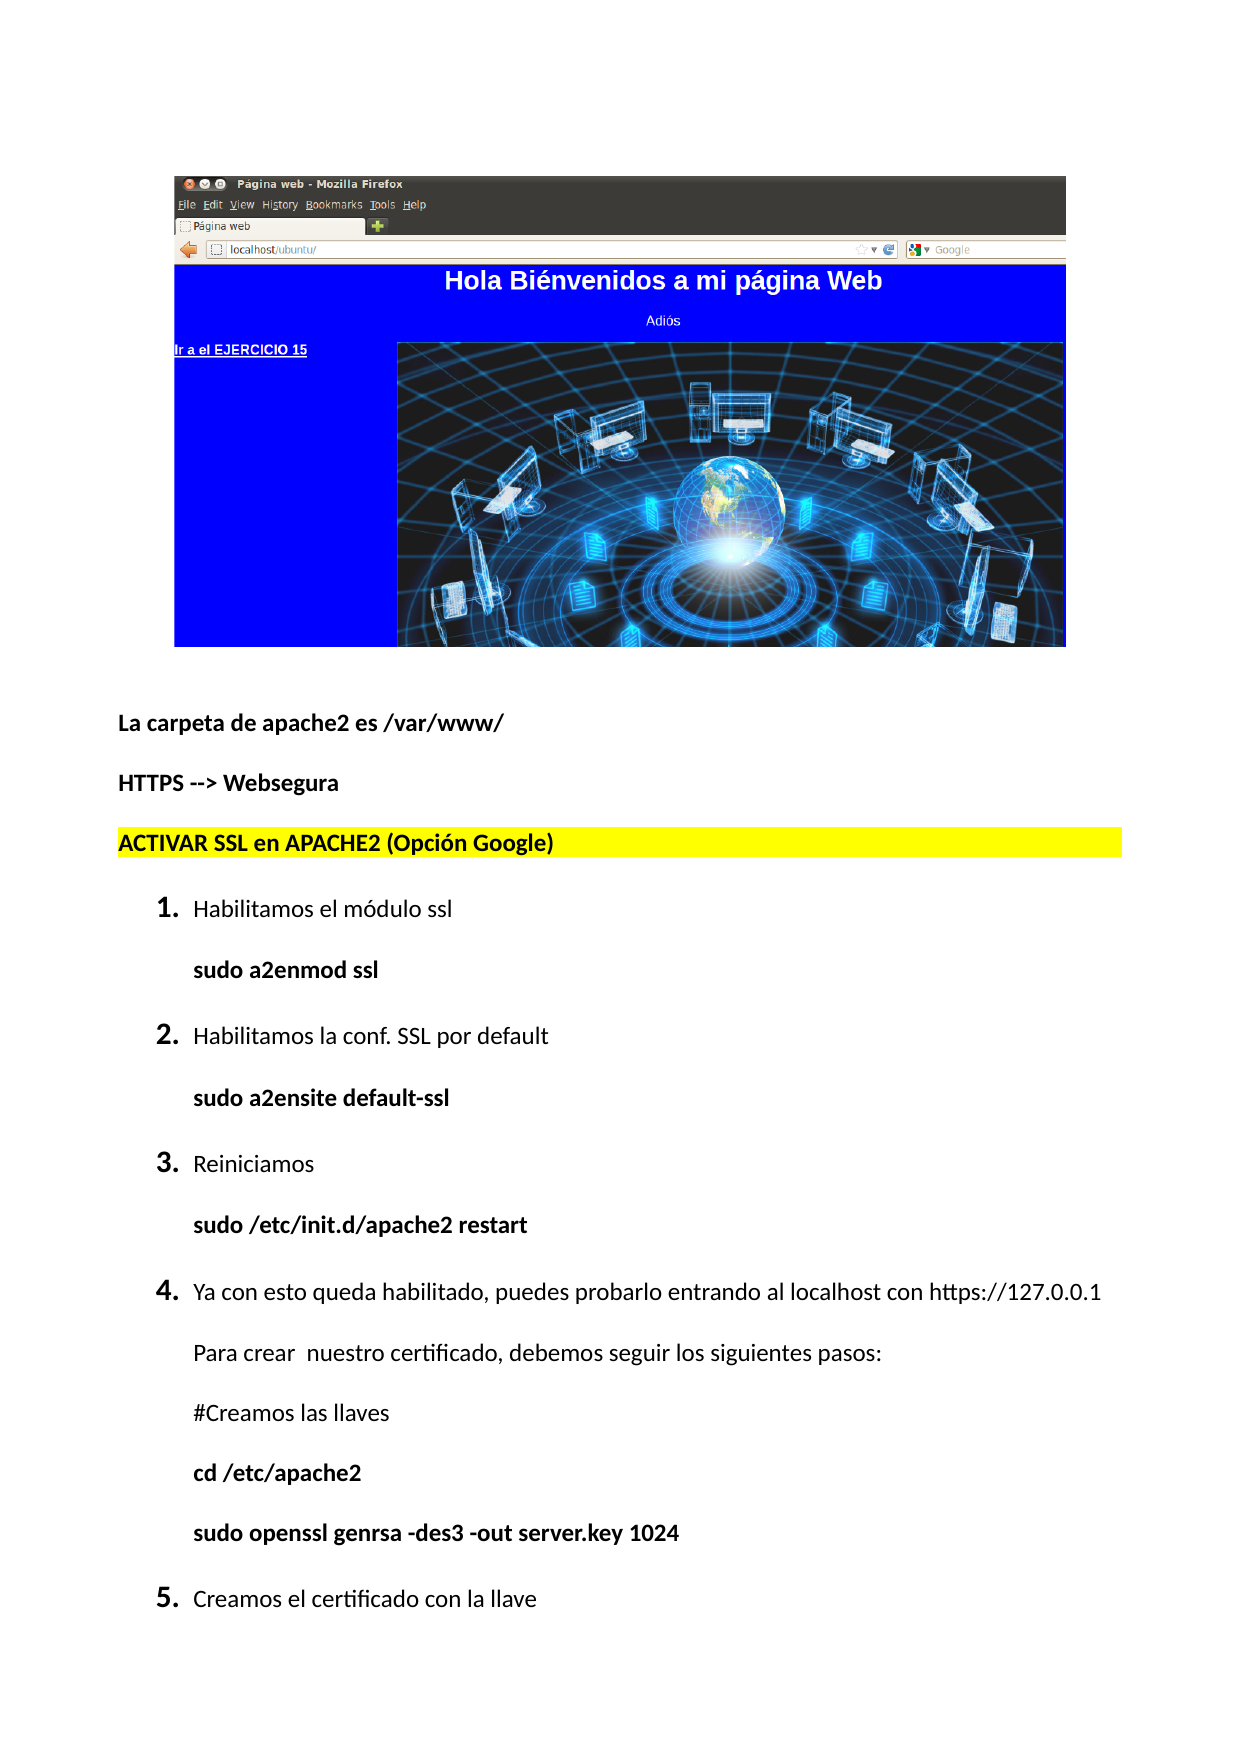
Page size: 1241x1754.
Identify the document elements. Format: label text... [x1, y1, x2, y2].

list Para crear nuestro certificado, debemos seguir los siguientes pasos: [156, 1337, 1122, 1368]
list sudo a2ensite default-ssl [156, 1082, 1122, 1113]
text La carpeta de apache2 es /var/www/ [118, 707, 1122, 737]
list Habilitamos el módulo ssl [156, 887, 1122, 925]
list Creamos el certificado con la llave [156, 1577, 1122, 1615]
list sudo a2enmod ssl [156, 954, 1122, 985]
list Reiniciamos [156, 1142, 1122, 1180]
list Ya con esto queda habilitado, puedes probarlo entrando al localhost con https://127.0.0.1 [156, 1270, 1122, 1308]
picture [174, 176, 1066, 647]
text HTTPS --> Websegura [118, 767, 1122, 797]
list Habilitamos la conf. SSL por default [156, 1014, 1122, 1053]
list cd /etc/apache2 [156, 1457, 1122, 1488]
list sudo /etc/init.d/apache2 restart [156, 1210, 1122, 1240]
text ACTIVAR SSL en APACHE2 (Opción Google) [118, 827, 1122, 857]
list sudo openssl genrsa -des3 -out server.key 1024 [156, 1517, 1122, 1548]
list #Creamos las llaves [156, 1397, 1122, 1428]
